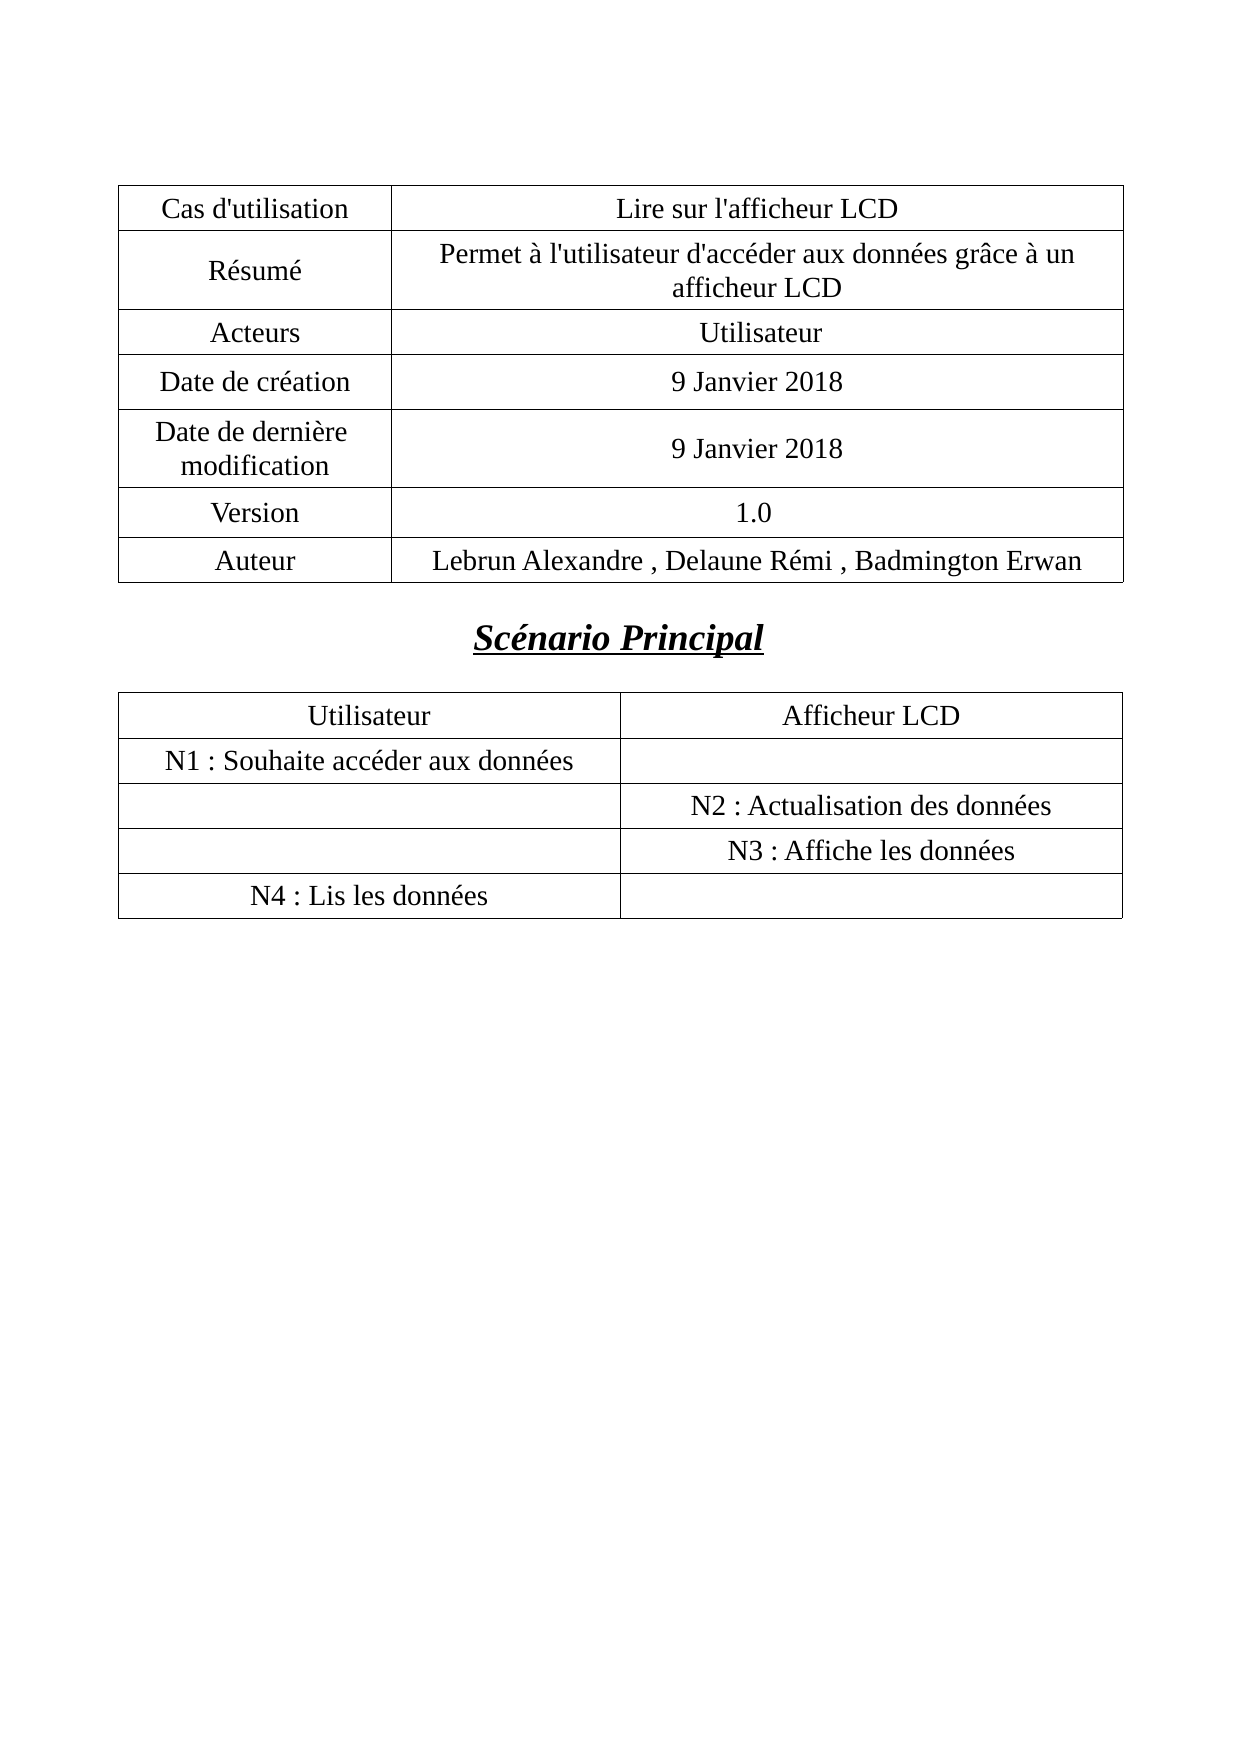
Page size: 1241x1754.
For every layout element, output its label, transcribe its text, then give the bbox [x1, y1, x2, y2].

table_cell 9 Janvier 2018 [392, 410, 1123, 487]
table_cell Utilisateur [392, 310, 1123, 354]
table_cell [621, 739, 1122, 782]
table_header Cas d'utilisation [119, 186, 391, 230]
table_cell Auteur [119, 538, 391, 582]
table_cell Résumé [119, 231, 391, 309]
table_cell Date de création [119, 355, 391, 408]
table_header Lire sur l'afficheur LCD [392, 186, 1123, 230]
text Scénario Principal [118, 616, 1122, 659]
table_cell N2 : Actualisation des données [621, 784, 1122, 828]
table_cell N1 : Souhaite accéder aux données [119, 739, 620, 782]
table_cell Lebrun Alexandre , Delaune Rémi , Badmington Erwan [392, 538, 1123, 582]
table_cell Permet à l'utilisateur d'accéder aux données grâce à un afficheur LCD [392, 231, 1123, 309]
table_header Utilisateur [119, 693, 620, 737]
table_header Afficheur LCD [621, 693, 1122, 737]
table_cell 1.0 [392, 488, 1123, 537]
table_cell [119, 784, 620, 828]
table_cell Acteurs [119, 310, 391, 354]
table_cell [621, 874, 1122, 918]
table_cell 9 Janvier 2018 [392, 355, 1123, 408]
table_cell [119, 829, 620, 873]
table_cell N3 : Affiche les données [621, 829, 1122, 873]
table_cell Version [119, 488, 391, 537]
table_cell N4 : Lis les données [119, 874, 620, 918]
table_cell Date de dernière modification [119, 410, 391, 487]
